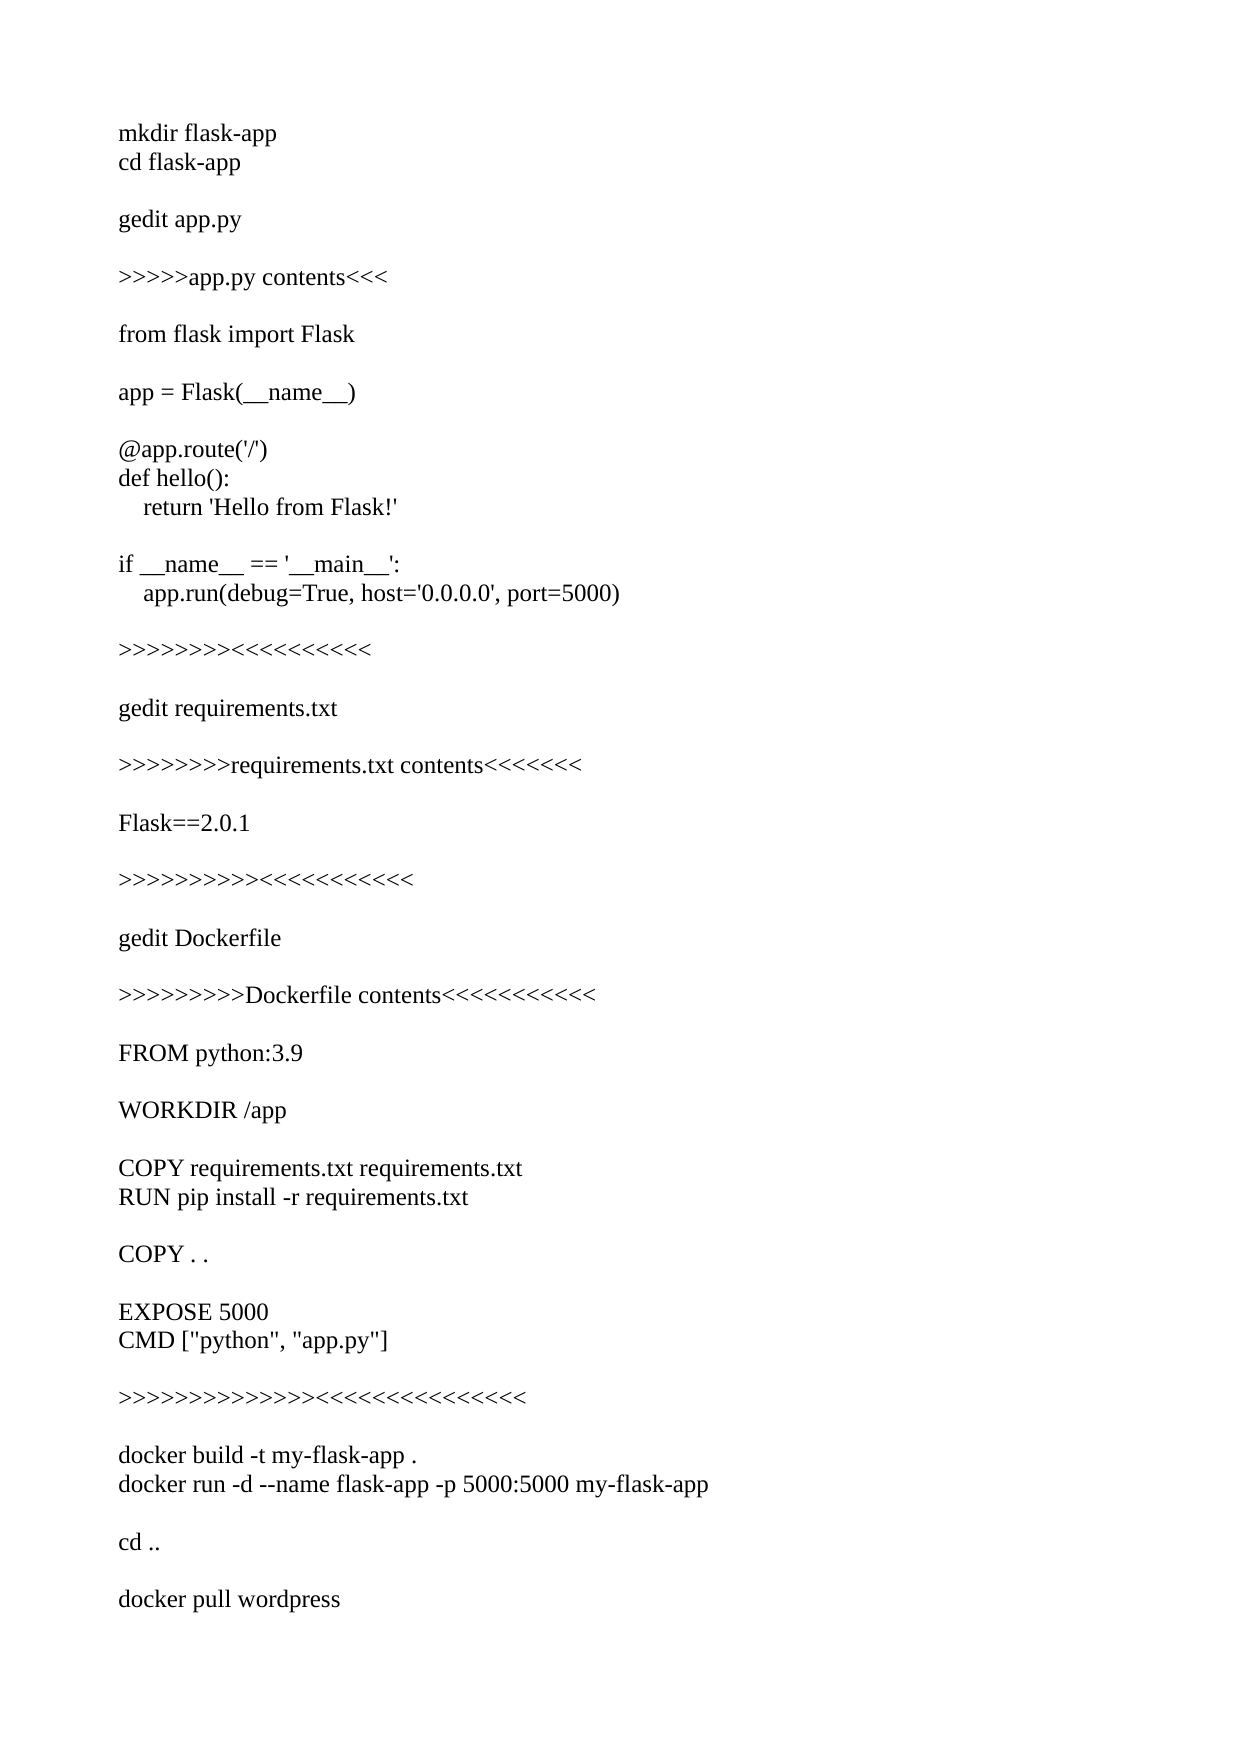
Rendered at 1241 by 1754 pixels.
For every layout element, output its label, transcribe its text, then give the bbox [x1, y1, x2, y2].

text COPY requirements.txt requirements.txt [118, 1153, 1122, 1182]
text gedit app.py [118, 204, 1122, 233]
text app.run(debug=True, host='0.0.0.0', port=5000) [118, 578, 1122, 607]
text @app.route('/') [118, 434, 1122, 463]
text >>>>>>>>>Dockerfile contents<<<<<<<<<<< [118, 981, 1122, 1009]
text FROM python:3.9 [118, 1038, 1122, 1067]
text >>>>>>>><<<<<<<<<< [118, 636, 1122, 664]
text cd .. [118, 1527, 1122, 1556]
text docker pull wordpress [118, 1584, 1122, 1613]
text def hello(): [118, 463, 1122, 492]
text return 'Hello from Flask!' [118, 492, 1122, 521]
text RUN pip install -r requirements.txt [118, 1182, 1122, 1211]
text >>>>>>>>>>>>>><<<<<<<<<<<<<<< [118, 1383, 1122, 1412]
text docker run -d --name flask-app -p 5000:5000 my-flask-app [118, 1469, 1122, 1498]
text mkdir flask-app [118, 118, 1122, 147]
text Flask==2.0.1 [118, 808, 1122, 837]
text >>>>>>>>>><<<<<<<<<<< [118, 866, 1122, 894]
text >>>>>>>>requirements.txt contents<<<<<<< [118, 751, 1122, 779]
text cd flask-app [118, 147, 1122, 176]
text COPY . . [118, 1239, 1122, 1268]
text from flask import Flask [118, 319, 1122, 348]
text CMD ["python", "app.py"] [118, 1326, 1122, 1354]
text app = Flask(__name__) [118, 377, 1122, 406]
text if __name__ == '__main__': [118, 549, 1122, 578]
text docker build -t my-flask-app . [118, 1441, 1122, 1469]
text gedit requirements.txt [118, 693, 1122, 722]
text >>>>>app.py contents<<< [118, 262, 1122, 291]
text gedit Dockerfile [118, 923, 1122, 952]
text WORKDIR /app [118, 1096, 1122, 1124]
text EXPOSE 5000 [118, 1297, 1122, 1326]
